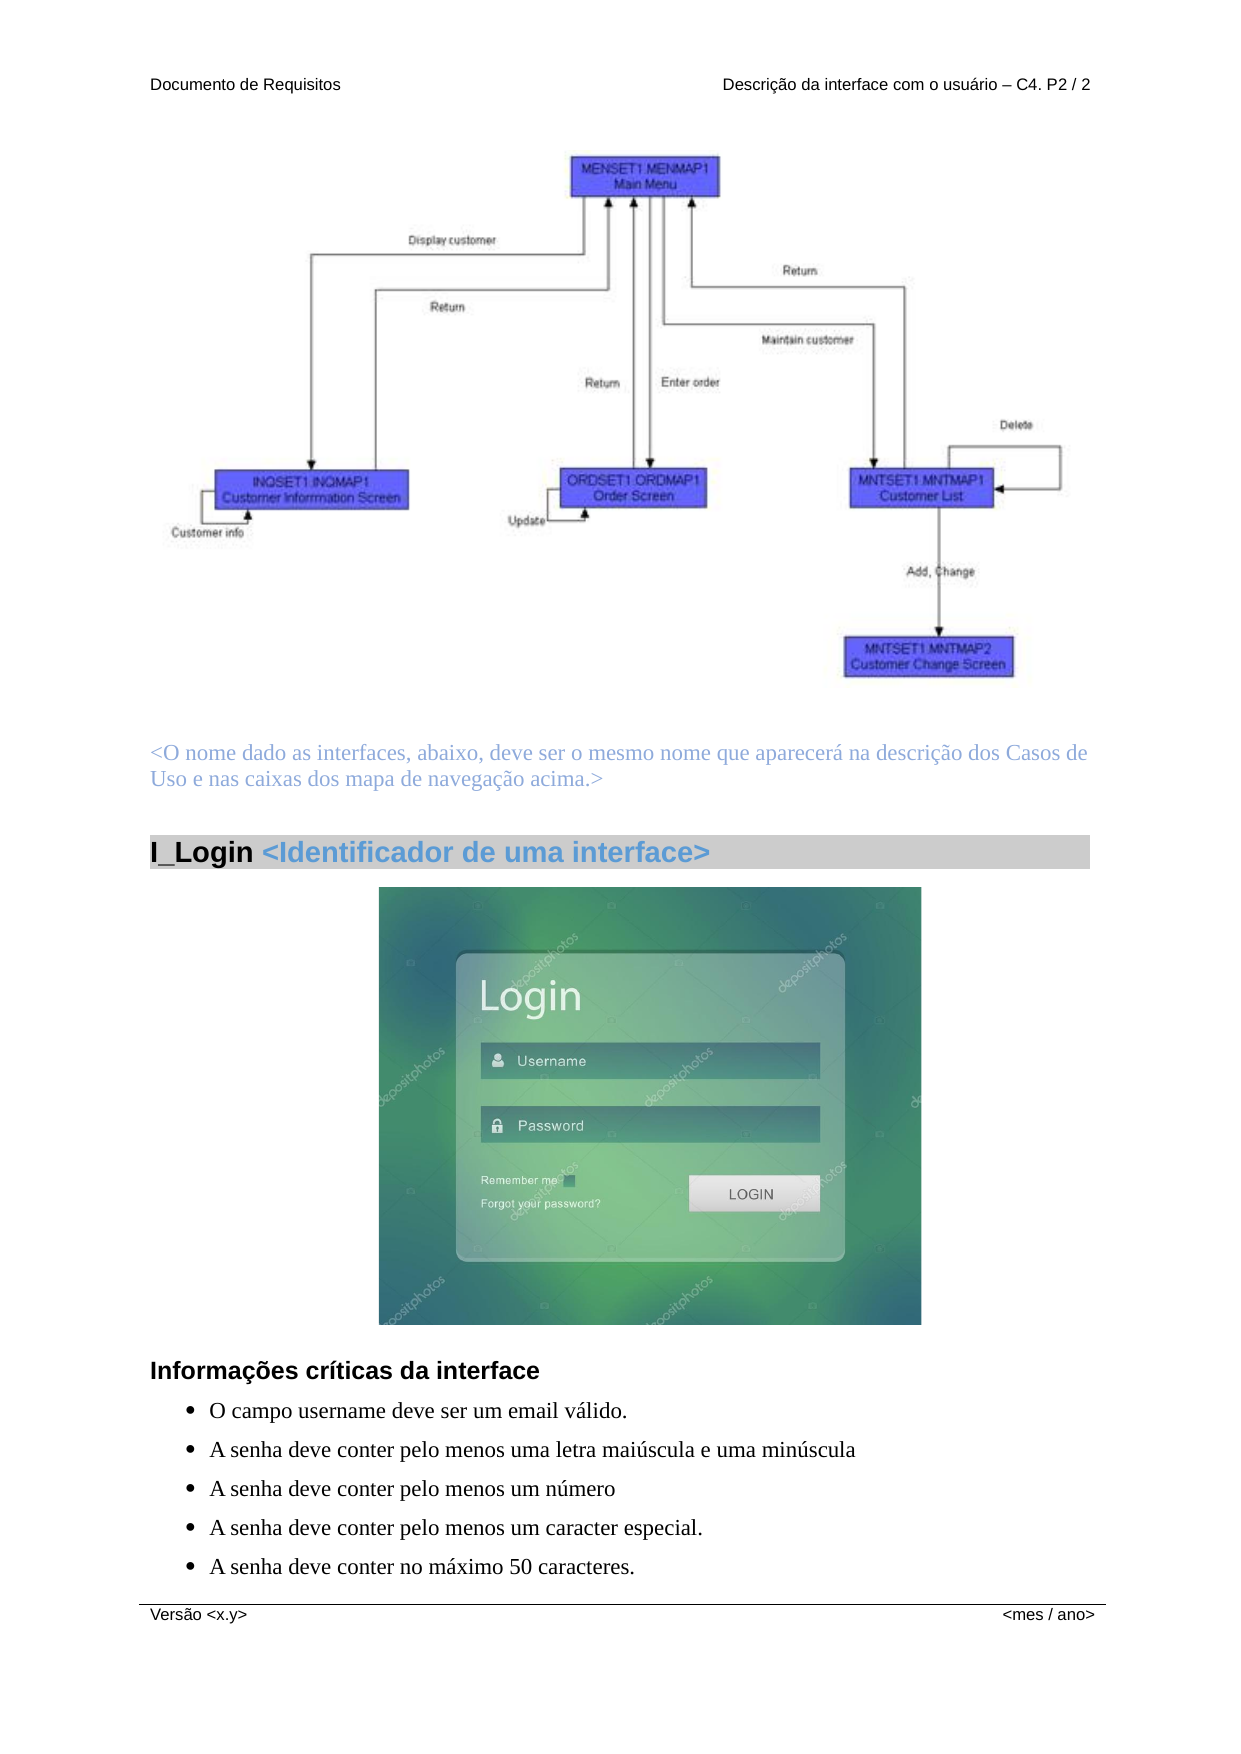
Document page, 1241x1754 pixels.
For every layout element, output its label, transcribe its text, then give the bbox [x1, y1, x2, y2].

list A senha deve conter pelo menos um caracter especial. [186, 1514, 1090, 1540]
subtitle I_Login <Identificador de uma interface> [150, 835, 1090, 869]
list A senha deve conter pelo menos um número [186, 1475, 1090, 1501]
picture [378, 887, 922, 1325]
list A senha deve conter no máximo 50 caracteres. [186, 1553, 1090, 1579]
list O campo username deve ser um email válido. [186, 1397, 1090, 1424]
picture [150, 150, 1082, 688]
text <O nome dado as interfaces, abaixo, deve ser o mesmo nome que aparecerá na descrição dos Casos de Uso e nas caixas dos mapa de navegação acima.> [150, 739, 1090, 791]
subtitle Informações críticas da interface [150, 1356, 1090, 1385]
list A senha deve conter pelo menos uma letra maiúscula e uma minúscula [186, 1436, 1090, 1462]
